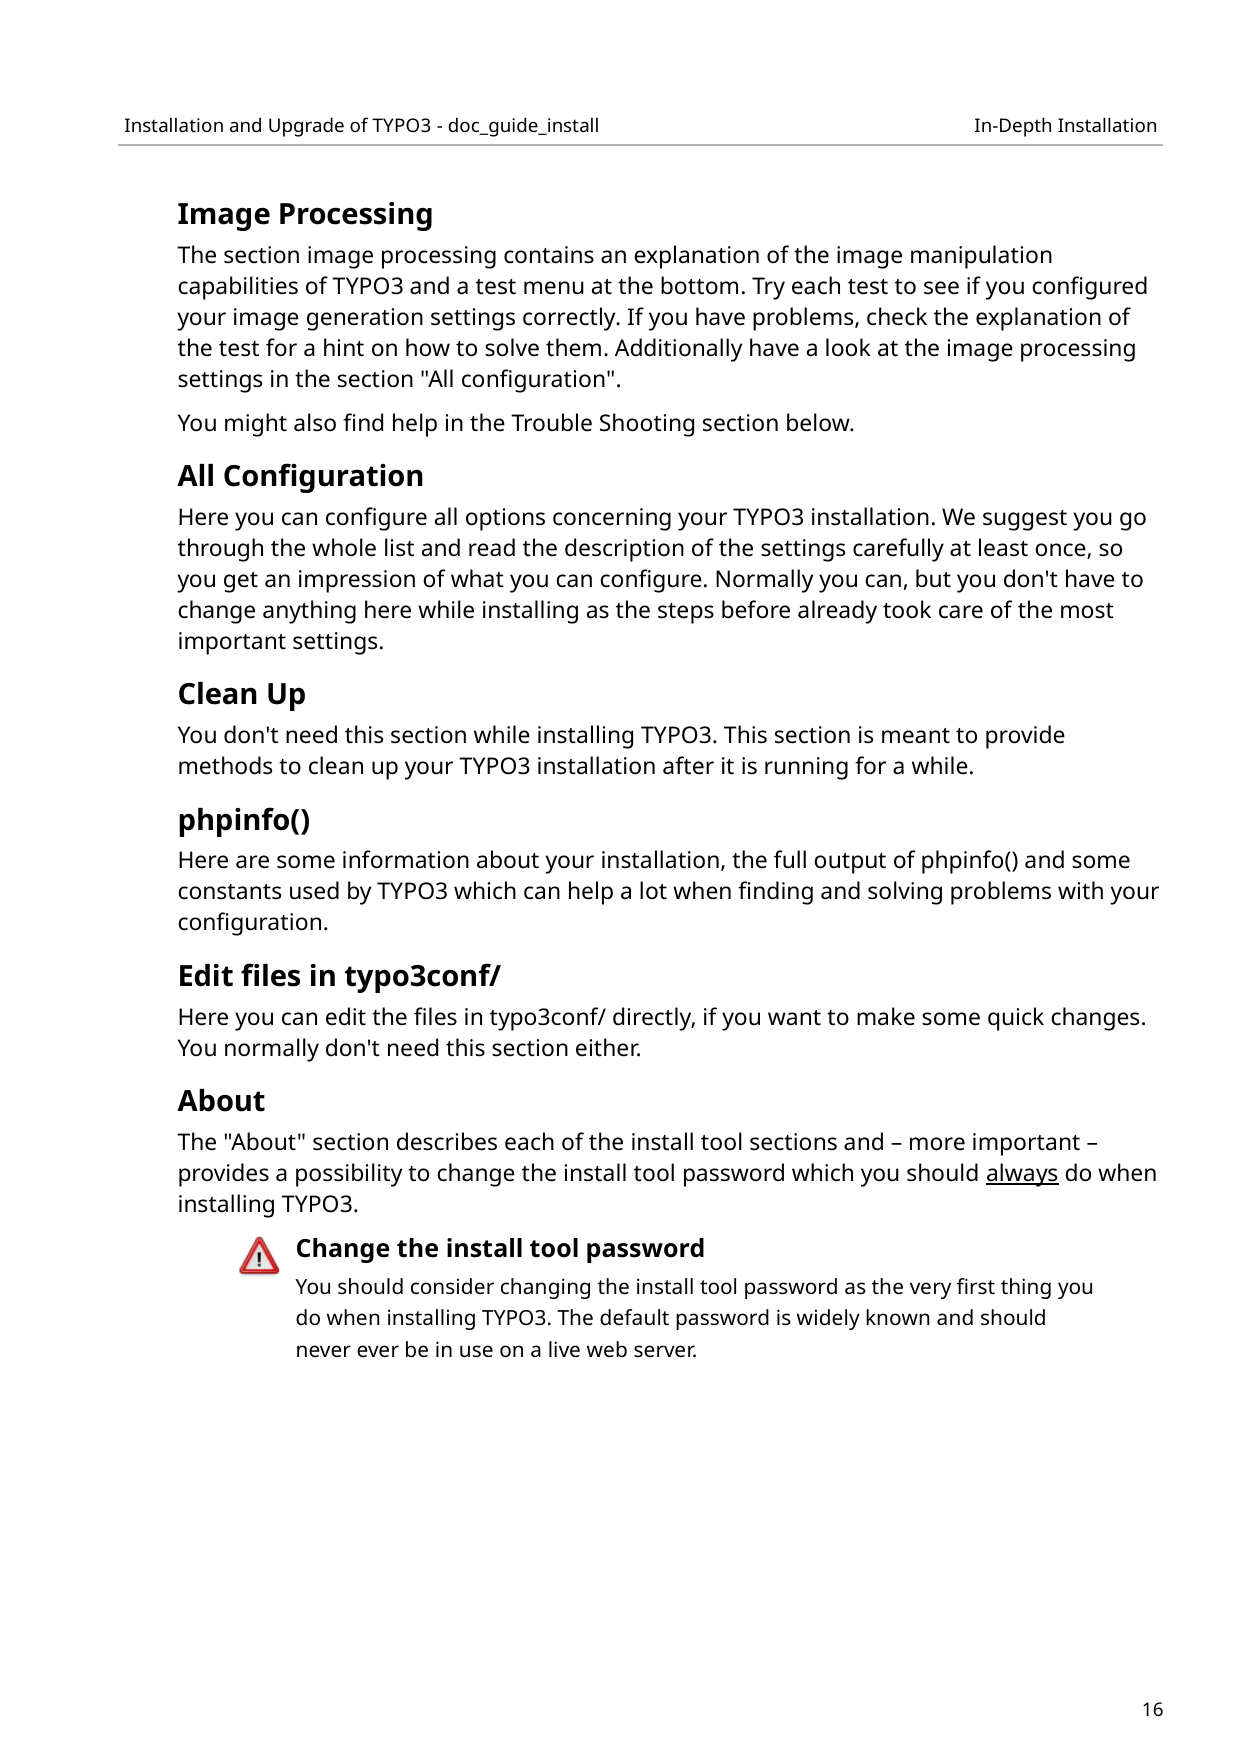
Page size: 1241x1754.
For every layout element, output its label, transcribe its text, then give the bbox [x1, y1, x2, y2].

text The "About" section describes each of the install tool sections and – more important – provides a possibility to change the install tool password which you should always do when installing TYPO3. [177, 1126, 1163, 1219]
text Here are some information about your installation, the full output of phpinfo() and some constants used by TYPO3 which can help a lot when finding and solving problems with your configuration. [177, 844, 1163, 937]
picture [237, 1233, 282, 1278]
subtitle phpinfo() [177, 799, 1163, 838]
subtitle Clean Up [177, 674, 1163, 713]
text Here you can edit the files in typo3conf/ directly, if you want to make some quick changes. You normally don't need this section either. [177, 1001, 1163, 1063]
text Here you can configure all options concerning your TYPO3 installation. We suggest you go through the whole list and read the description of the settings carefully at least once, so you get an impression of what you can configure. Normally you can, but you don't have to change anything here while installing as the steps before already took care of the most important settings. [177, 501, 1163, 656]
text The section image processing contains an explanation of the image manipulation capabilities of TYPO3 and a test menu at the bottom. Try each test to see if you configured your image generation settings correctly. If you have problems, check the explanation of the test for a hint on how to solve them. Additionally have a look at the image processing settings in the section "All configuration". [177, 239, 1163, 394]
text You might also find help in the Trouble Shooting section below. [177, 407, 1163, 438]
title Change the install tool password [295, 1231, 1104, 1265]
subtitle Image Processing [177, 193, 1163, 233]
subtitle Edit files in typo3conf/ [177, 955, 1163, 994]
subtitle All Configuration [177, 455, 1163, 495]
text You don't need this section while installing TYPO3. This section is meant to provide methods to clean up your TYPO3 installation after it is running for a while. [177, 719, 1163, 781]
subtitle About [177, 1080, 1163, 1120]
text You should consider changing the install tool password as the very first thing you do when installing TYPO3. The default password is widely known and should never ever be in use on a live web server. [295, 1272, 1104, 1363]
